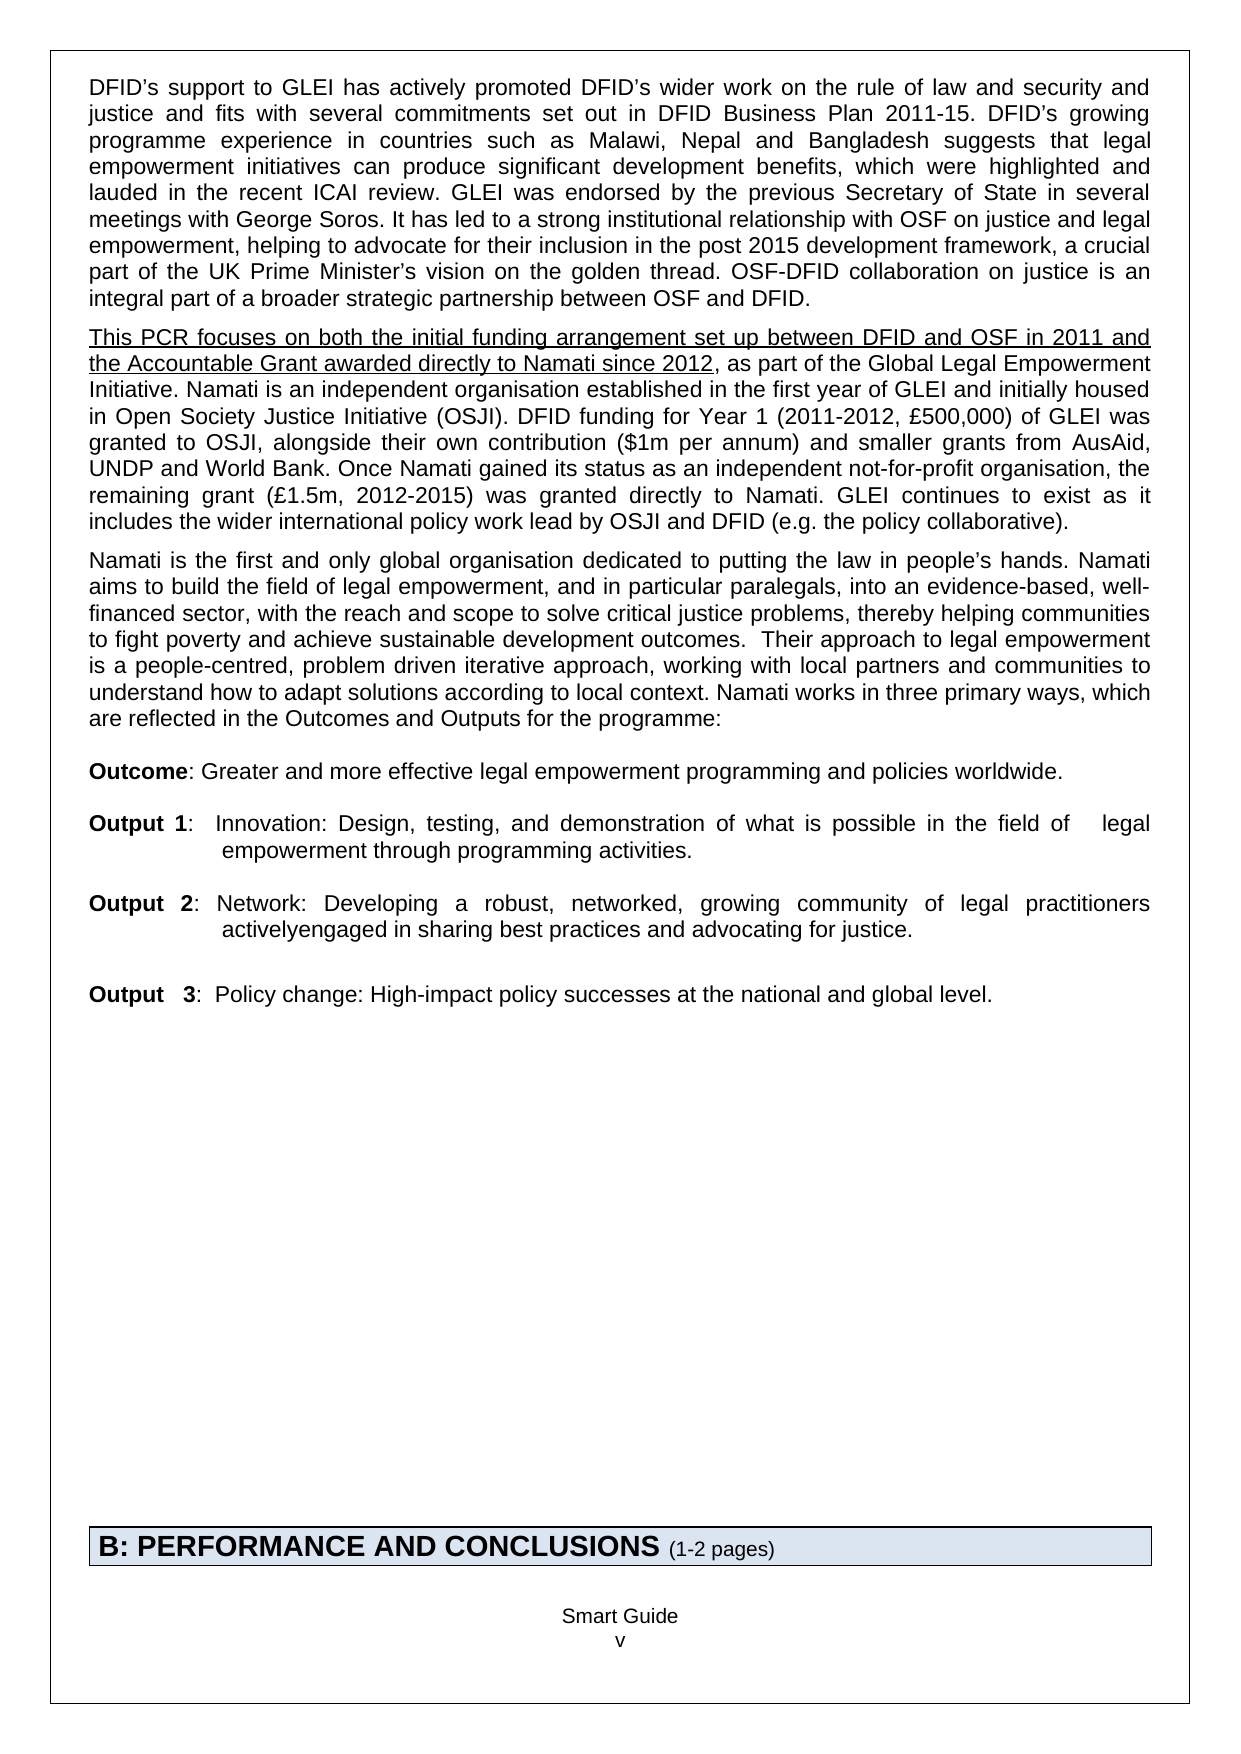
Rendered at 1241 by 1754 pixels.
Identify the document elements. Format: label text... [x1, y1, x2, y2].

text Output 3: Policy change: High-impact policy successes at the national and global level. [89, 981, 1152, 1007]
text Output 2: Network: Developing a robust, networked, growing community of legal practitioners activelyengaged in sharing best practices and advocating for justice. [89, 889, 1152, 942]
text Output 1: Innovation: Design, testing, and demonstration of what is possible in the field of legal empowerment through programming activities. [89, 810, 1152, 863]
text Outcome: Greater and more effective legal empowerment programming and policies worldwide. [89, 758, 1152, 784]
subtitle B: PERFORMANCE AND CONCLUSIONS (1-2 pages) [90, 1528, 1151, 1565]
text Namati is the first and only global organisation dedicated to putting the law in people’s hands. Namati aims to build the field of legal empowerment, and in particular paralegals, into an evidence-based, well-financed sector, with the reach and scope to solve critical justice problems, thereby helping communities to fight poverty and achieve sustainable development outcomes. Their approach to legal empowerment is a people-centred, problem driven iterative approach, working with local partners and communities to understand how to adapt solutions according to local context. Namati works in three primary ways, which are reflected in the Outcomes and Outputs for the programme: [89, 547, 1152, 731]
text This PCR focuses on both the initial funding arrangement set up between DFID and OSF in 2011 and the Accountable Grant awarded directly to Namati since 2012, as part of the Global Legal Empowerment Initiative. Namati is an independent organisation established in the first year of GLEI and initially housed in Open Society Justice Initiative (OSJI). DFID funding for Year 1 (2011-2012, £500,000) of GLEI was granted to OSJI, alongside their own contribution ($1m per annum) and smaller grants from AusAid, UNDP and World Bank. Once Namati gained its status as an independent not-for-profit organisation, the remaining grant (£1.5m, 2012-2015) was granted directly to Namati. GLEI continues to exist as it includes the wider international policy work lead by OSJI and DFID (e.g. the policy collaborative). [89, 323, 1152, 534]
text DFID’s support to GLEI has actively promoted DFID’s wider work on the rule of law and security and justice and fits with several commitments set out in DFID Business Plan 2011-15. DFID’s growing programme experience in countries such as Malawi, Nepal and Bangladesh suggests that legal empowerment initiatives can produce significant development benefits, which were highlighted and lauded in the recent ICAI review. GLEI was endorsed by the previous Secretary of State in several meetings with George Soros. It has led to a strong institutional relationship with OSF on justice and legal empowerment, helping to advocate for their inclusion in the post 2015 development framework, a crucial part of the UK Prime Minister’s vision on the golden thread. OSF-DFID collaboration on justice is an integral part of a broader strategic partnership between OSF and DFID. [89, 74, 1152, 311]
